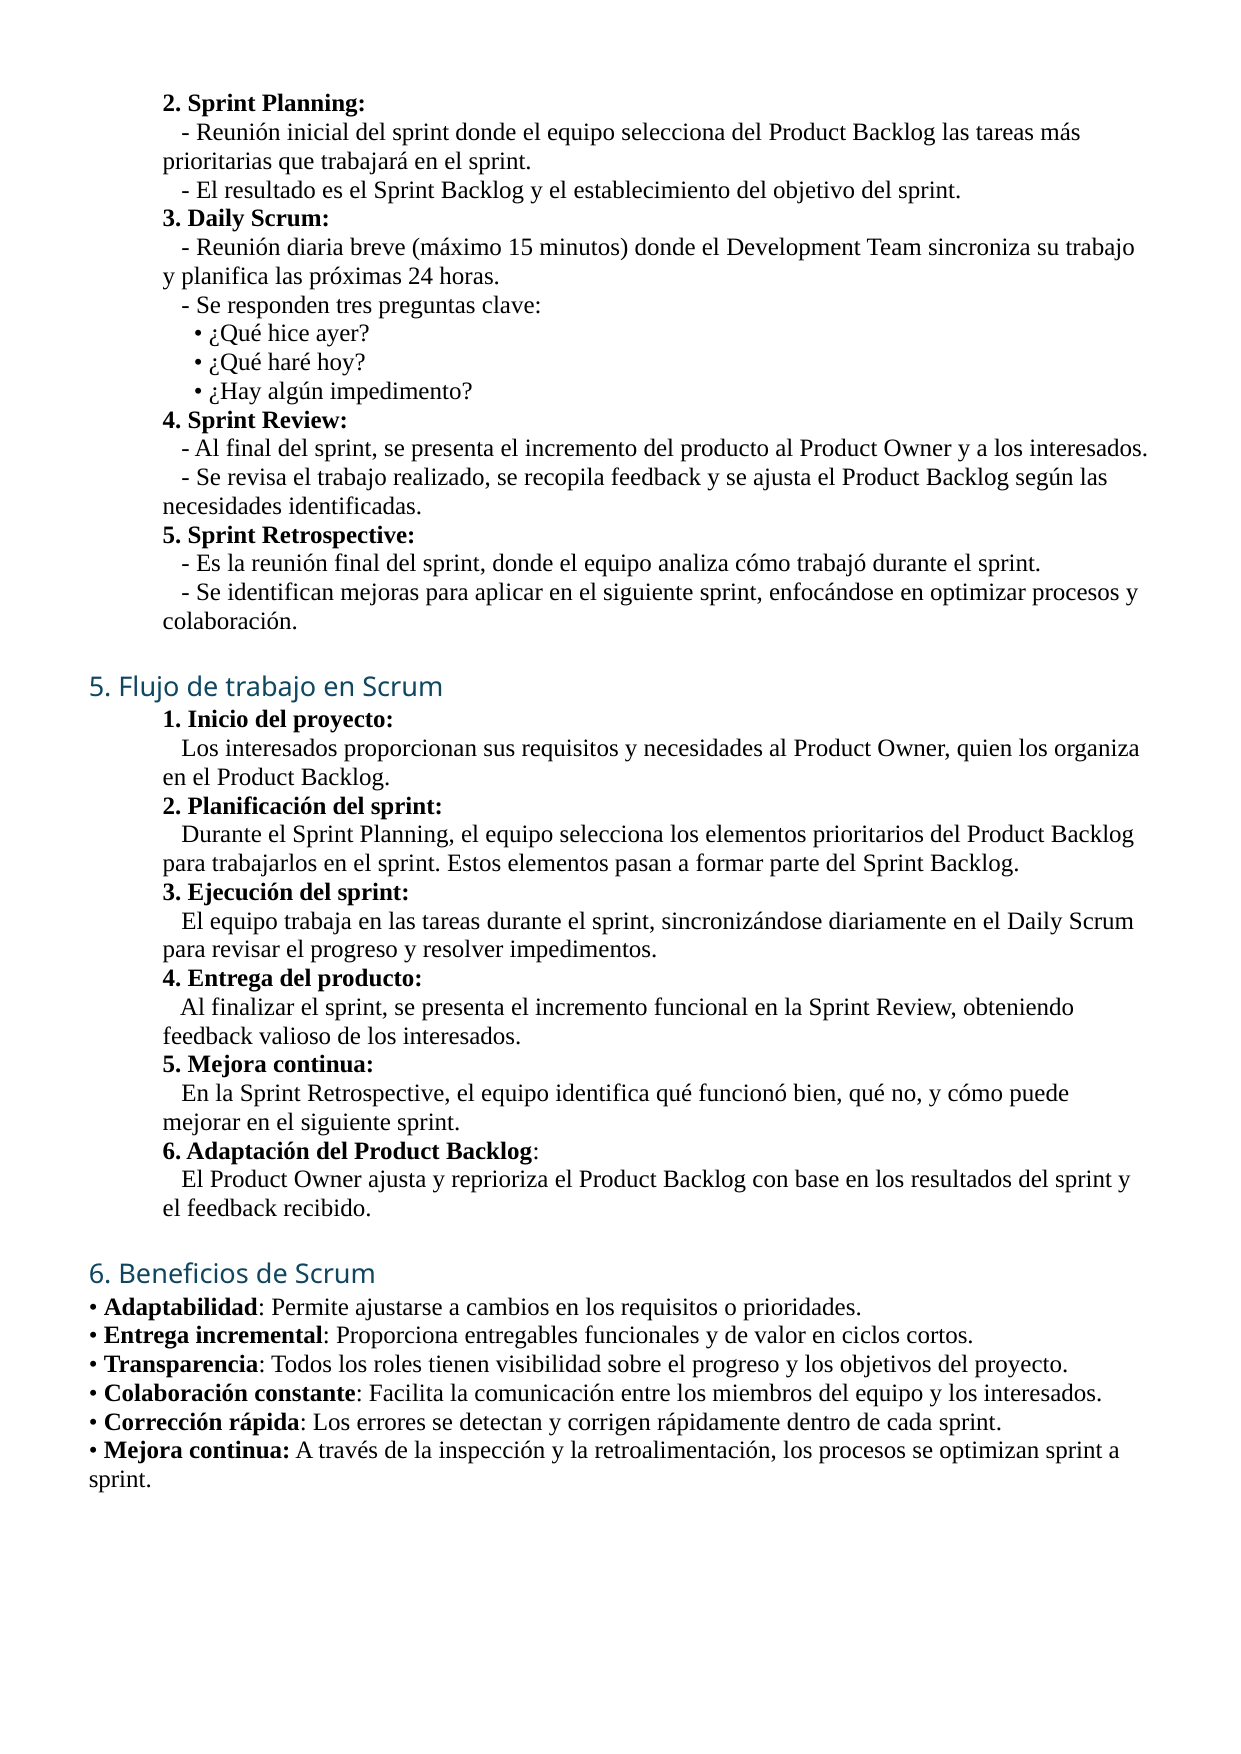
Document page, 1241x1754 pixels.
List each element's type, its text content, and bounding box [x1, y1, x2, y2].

text • Colaboración constante: Facilita la comunicación entre los miembros del equipo y los interesados. [88, 1378, 1152, 1407]
text 5. Sprint Retrospective: - Es la reunión final del sprint, donde el equipo analiza cómo trabajó durante el sprint. - Se identifican mejoras para aplicar en el siguiente sprint, enfocándose en optimizar procesos y colaboración. [162, 520, 1152, 635]
text 2. Sprint Planning: - Reunión inicial del sprint donde el equipo selecciona del Product Backlog las tareas más prioritarias que trabajará en el sprint. - El resultado es el Sprint Backlog y el establecimiento del objetivo del sprint. [162, 88, 1152, 203]
text 3. Ejecución del sprint: El equipo trabaja en las tareas durante el sprint, sincronizándose diariamente en el Daily Scrum para revisar el progreso y resolver impedimentos. [162, 877, 1152, 963]
text 6. Adaptación del Product Backlog: El Product Owner ajusta y reprioriza el Product Backlog con base en los resultados del sprint y el feedback recibido. [162, 1136, 1152, 1222]
text 4. Entrega del producto: Al finalizar el sprint, se presenta el incremento funcional en la Sprint Review, obteniendo feedback valioso de los interesados. [162, 963, 1152, 1049]
text • Adaptabilidad: Permite ajustarse a cambios en los requisitos o prioridades. [88, 1292, 1152, 1321]
text • Entrega incremental: Proporciona entregables funcionales y de valor en ciclos cortos. [88, 1321, 1152, 1349]
text 2. Planificación del sprint: Durante el Sprint Planning, el equipo selecciona los elementos prioritarios del Product Backlog para trabajarlos en el sprint. Estos elementos pasan a formar parte del Sprint Backlog. [162, 791, 1152, 877]
text 5. Mejora continua: En la Sprint Retrospective, el equipo identifica qué funcionó bien, qué no, y cómo puede mejorar en el siguiente sprint. [162, 1049, 1152, 1136]
text • Corrección rápida: Los errores se detectan y corrigen rápidamente dentro de cada sprint. [88, 1407, 1152, 1436]
text 3. Daily Scrum: - Reunión diaria breve (máximo 15 minutos) donde el Development Team sincroniza su trabajo y planifica las próximas 24 horas. - Se responden tres preguntas clave: • ¿Qué hice ayer? • ¿Qué haré hoy? • ¿Hay algún impedimento? [162, 203, 1152, 405]
subtitle 6. Beneficios de Scrum [88, 1255, 1152, 1292]
text • Transparencia: Todos los roles tienen visibilidad sobre el progreso y los objetivos del proyecto. [88, 1349, 1152, 1378]
text 4. Sprint Review: - Al final del sprint, se presenta el incremento del producto al Product Owner y a los interesados. - Se revisa el trabajo realizado, se recopila feedback y se ajusta el Product Backlog según las necesidades identificadas. [162, 405, 1152, 520]
text 1. Inicio del proyecto: Los interesados proporcionan sus requisitos y necesidades al Product Owner, quien los organiza en el Product Backlog. [162, 704, 1152, 791]
text • Mejora continua: A través de la inspección y la retroalimentación, los procesos se optimizan sprint a sprint. [88, 1436, 1152, 1493]
subtitle 5. Flujo de trabajo en Scrum [88, 668, 1152, 704]
